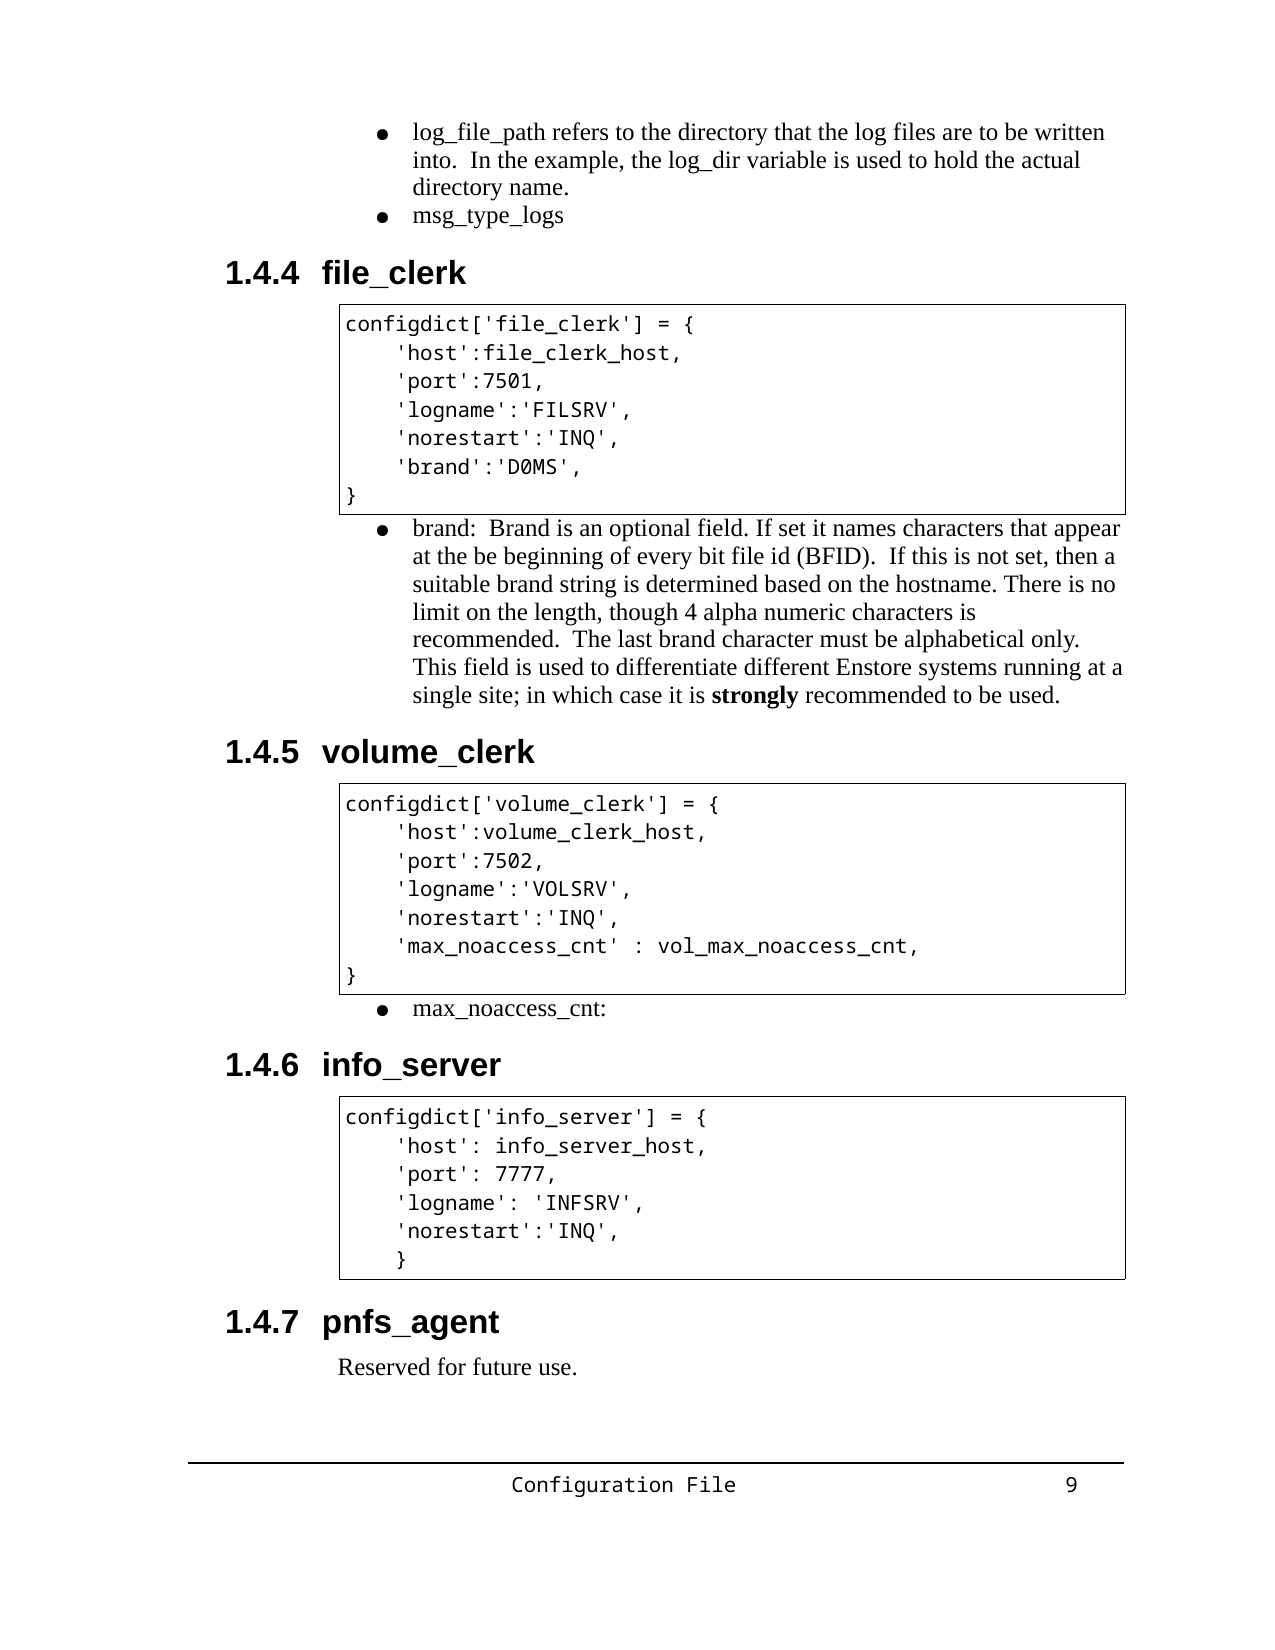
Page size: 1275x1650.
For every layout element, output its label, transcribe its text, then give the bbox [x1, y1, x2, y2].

subtitle file_clerk [187, 254, 1125, 291]
text Reserved for future use. [337, 1353, 1125, 1381]
subtitle info_server [187, 1047, 1125, 1084]
list msg_type_logs [375, 201, 1125, 229]
list brand: Brand is an optional field. If set it names characters that appear at the be beginning of every bit file id (BFID). If this is not set, then a suitable brand string is determined based on the hostname. There is no limit on the length, though 4 alpha numeric characters is recommended. The last brand character must be alphabetical only. This field is used to differentiate different Enstore systems running at a single site; in which case it is strongly recommended to be used. [375, 515, 1125, 708]
list log_file_path refers to the directory that the log files are to be written into. In the example, the log_dir variable is used to hold the actual directory name. [375, 118, 1125, 201]
table_header configdict['info_server'] = { 'host': info_server_host, 'port': 7777, 'logname': 'INFSRV', 'norestart':'INQ', } [340, 1097, 1125, 1279]
list max_noaccess_cnt: [375, 995, 1125, 1022]
table_header configdict['file_clerk'] = { 'host':file_clerk_host, 'port':7501, 'logname':'FILSRV', 'norestart':'INQ', 'brand':'D0MS', } [340, 305, 1125, 514]
table_header configdict['volume_clerk'] = { 'host':volume_clerk_host, 'port':7502, 'logname':'VOLSRV', 'norestart':'INQ', 'max_noaccess_cnt' : vol_max_noaccess_cnt, } [340, 784, 1125, 994]
subtitle pnfs_agent [187, 1304, 1125, 1341]
subtitle volume_clerk [187, 733, 1125, 771]
